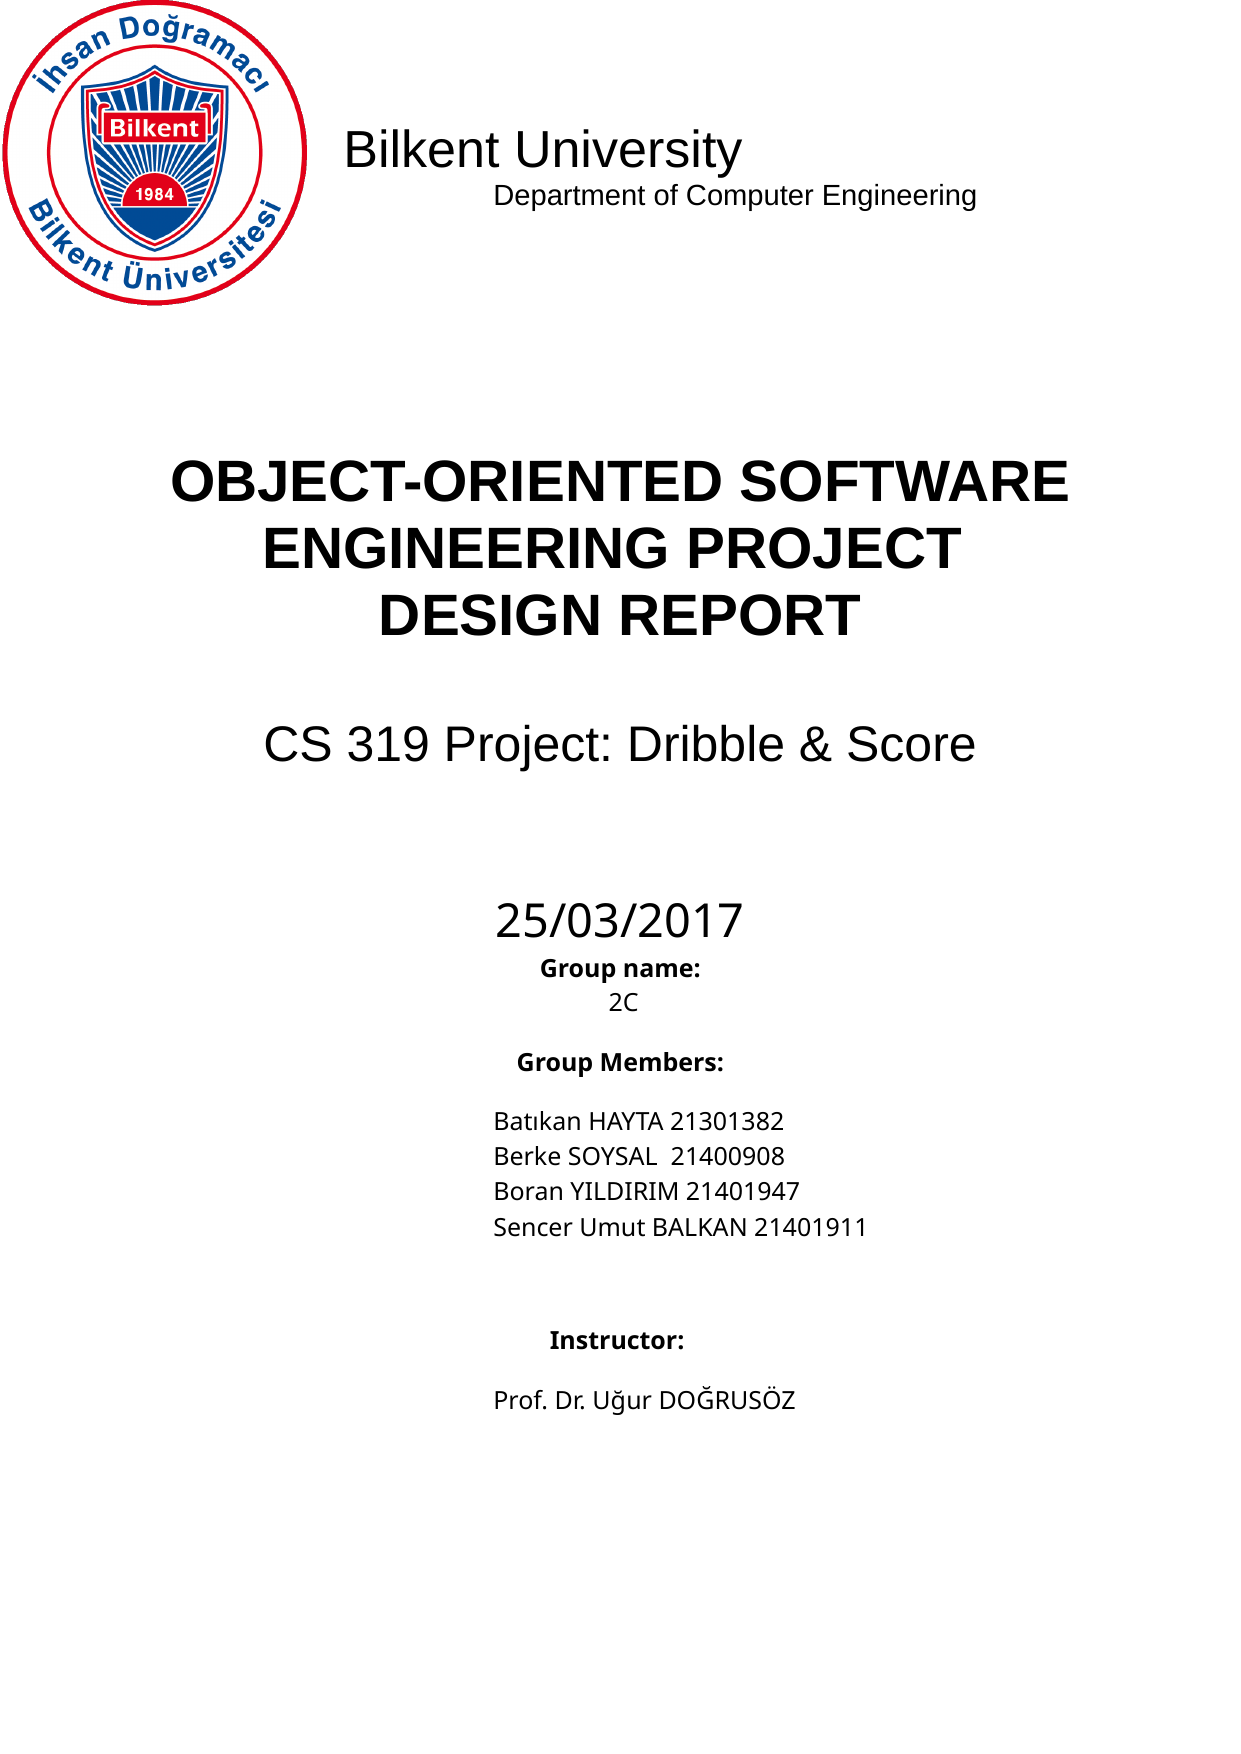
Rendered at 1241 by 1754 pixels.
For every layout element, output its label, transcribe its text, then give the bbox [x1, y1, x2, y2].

text Group name: [118, 951, 1122, 985]
text Bilkent University [307, 118, 1122, 178]
text Berke SOYSAL 21400908 [343, 1138, 968, 1172]
text Group Members: [118, 1044, 1122, 1079]
text Boran YILDIRIM 21401947 [418, 1174, 968, 1208]
text 2C [118, 985, 1122, 1019]
text 25/03/2017 [118, 887, 1122, 951]
picture [0, 0, 307, 307]
text CS 319 Project: Dribble & Score [118, 715, 1122, 772]
text Prof. Dr. Uğur DOĞRUSÖZ [343, 1382, 1122, 1416]
text Instructor: [118, 1323, 1122, 1357]
text OBJECT-ORIENTED SOFTWARE ENGINEERING PROJECT [118, 446, 1122, 581]
text Batıkan HAYTA 21301382 [343, 1104, 1122, 1138]
text DESIGN REPORT [118, 581, 1122, 648]
text Department of Computer Engineering [307, 178, 1122, 212]
text Sencer Umut BALKAN 21401911 [418, 1209, 968, 1244]
